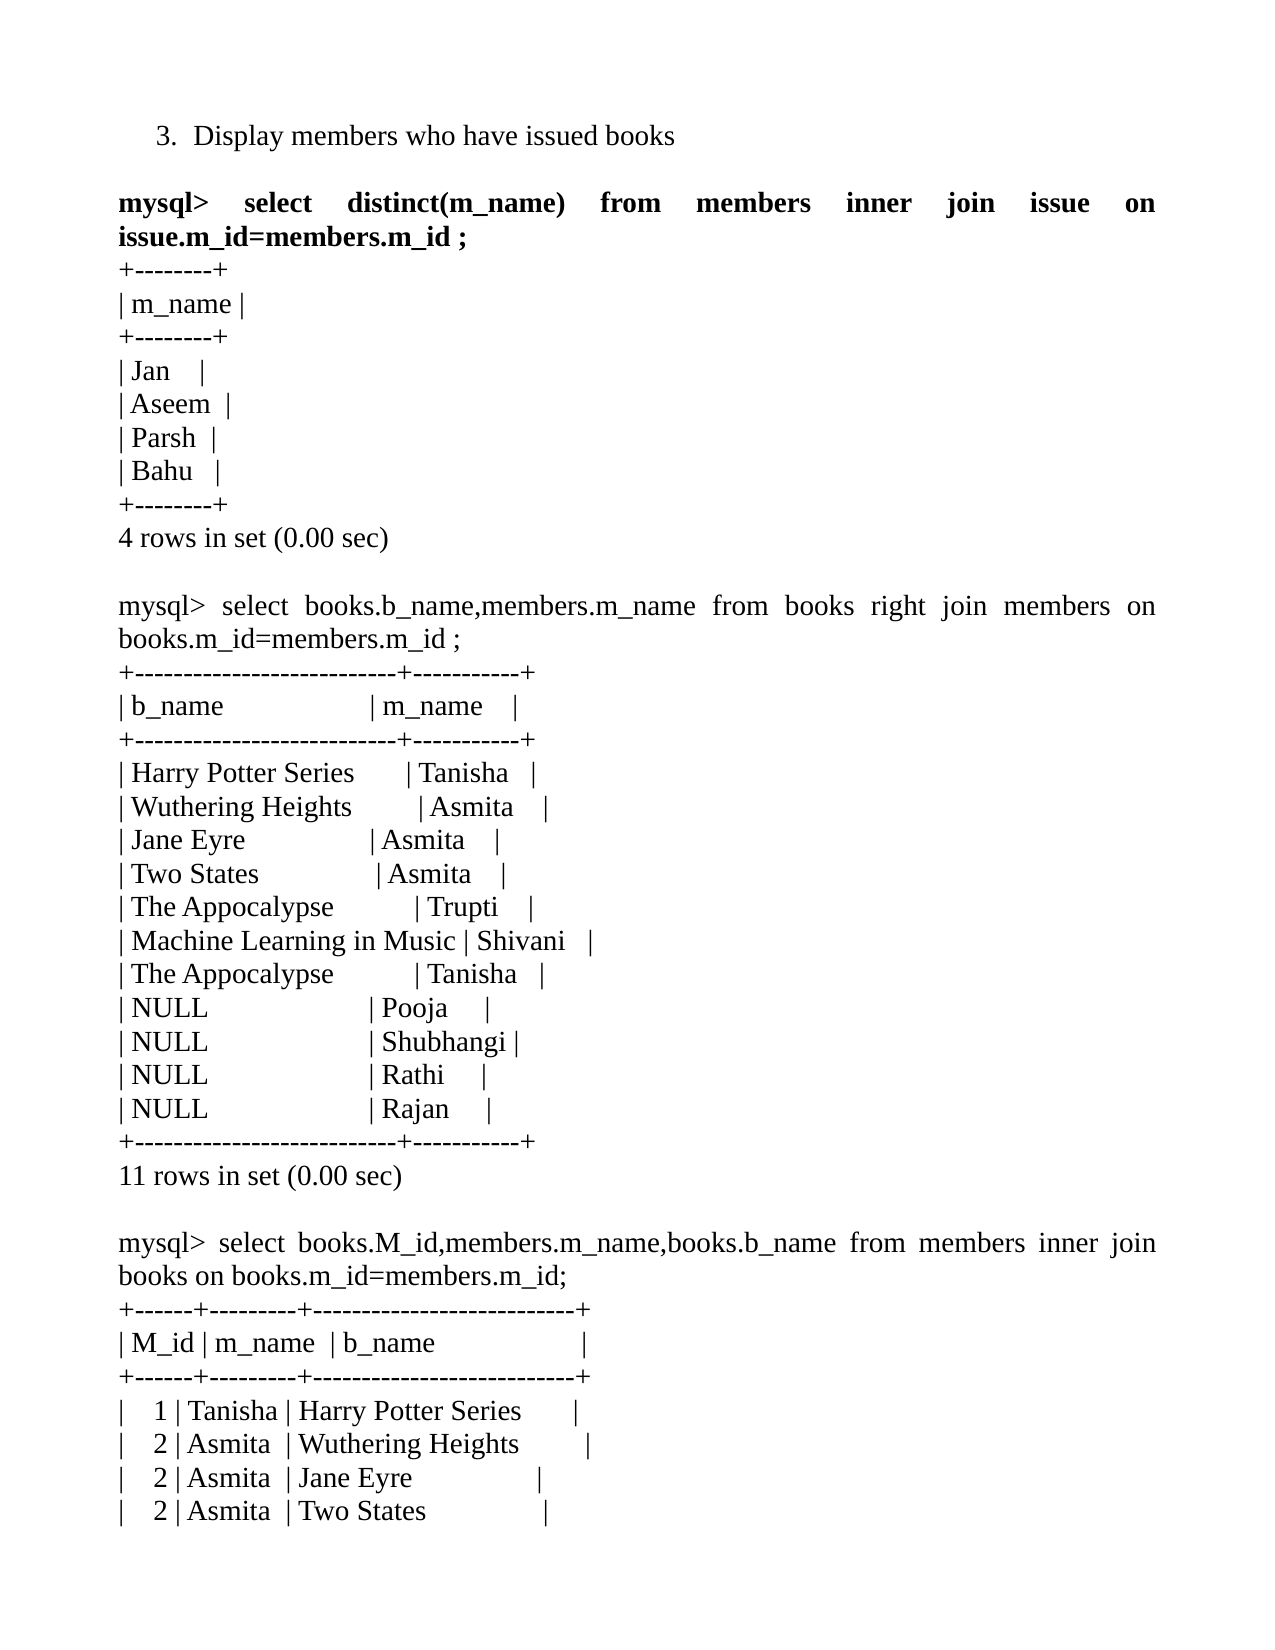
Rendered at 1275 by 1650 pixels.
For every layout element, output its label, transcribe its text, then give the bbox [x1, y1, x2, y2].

list Display members who have issued books [156, 118, 1157, 152]
text | Two States | Asmita | [118, 856, 1157, 889]
text | NULL | Pooja | [118, 990, 1157, 1024]
text | Harry Potter Series | Tanisha | [118, 755, 1157, 789]
text | m_name | [118, 286, 1157, 319]
text | Parsh | [118, 420, 1157, 453]
text +--------+ [118, 252, 1157, 286]
text mysql> select books.M_id,members.m_name,books.b_name from members inner join books on books.m_id=members.m_id; [118, 1225, 1157, 1292]
text | The Appocalypse | Tanisha | [118, 957, 1157, 990]
text +--------+ [118, 487, 1157, 521]
text | 2 | Asmita | Two States | [118, 1493, 1157, 1527]
text | b_name | m_name | [118, 688, 1157, 722]
text | Aseem | [118, 386, 1157, 420]
text +------+---------+---------------------------+ [118, 1292, 1157, 1326]
text | Wuthering Heights | Asmita | [118, 789, 1157, 822]
text | Machine Learning in Music | Shivani | [118, 923, 1157, 957]
text +---------------------------+-----------+ [118, 1124, 1157, 1158]
text mysql> select distinct(m_name) from members inner join issue on issue.m_id=members.m_id ; [118, 185, 1157, 252]
text | Bahu | [118, 453, 1157, 487]
text | NULL | Rathi | [118, 1057, 1157, 1091]
text | Jan | [118, 353, 1157, 386]
text | 1 | Tanisha | Harry Potter Series | [118, 1393, 1157, 1426]
text 4 rows in set (0.00 sec) [118, 521, 1157, 554]
text +--------+ [118, 319, 1157, 353]
text mysql> select books.b_name,members.m_name from books right join members on books.m_id=members.m_id ; [118, 588, 1157, 655]
text 11 rows in set (0.00 sec) [118, 1158, 1157, 1191]
text | 2 | Asmita | Wuthering Heights | [118, 1426, 1157, 1460]
text | NULL | Rajan | [118, 1091, 1157, 1124]
text +---------------------------+-----------+ [118, 655, 1157, 688]
text +------+---------+---------------------------+ [118, 1359, 1157, 1393]
text | The Appocalypse | Trupti | [118, 889, 1157, 923]
text | M_id | m_name | b_name | [118, 1326, 1157, 1359]
text | Jane Eyre | Asmita | [118, 822, 1157, 856]
text +---------------------------+-----------+ [118, 722, 1157, 755]
text | 2 | Asmita | Jane Eyre | [118, 1460, 1157, 1493]
text | NULL | Shubhangi | [118, 1024, 1157, 1057]
